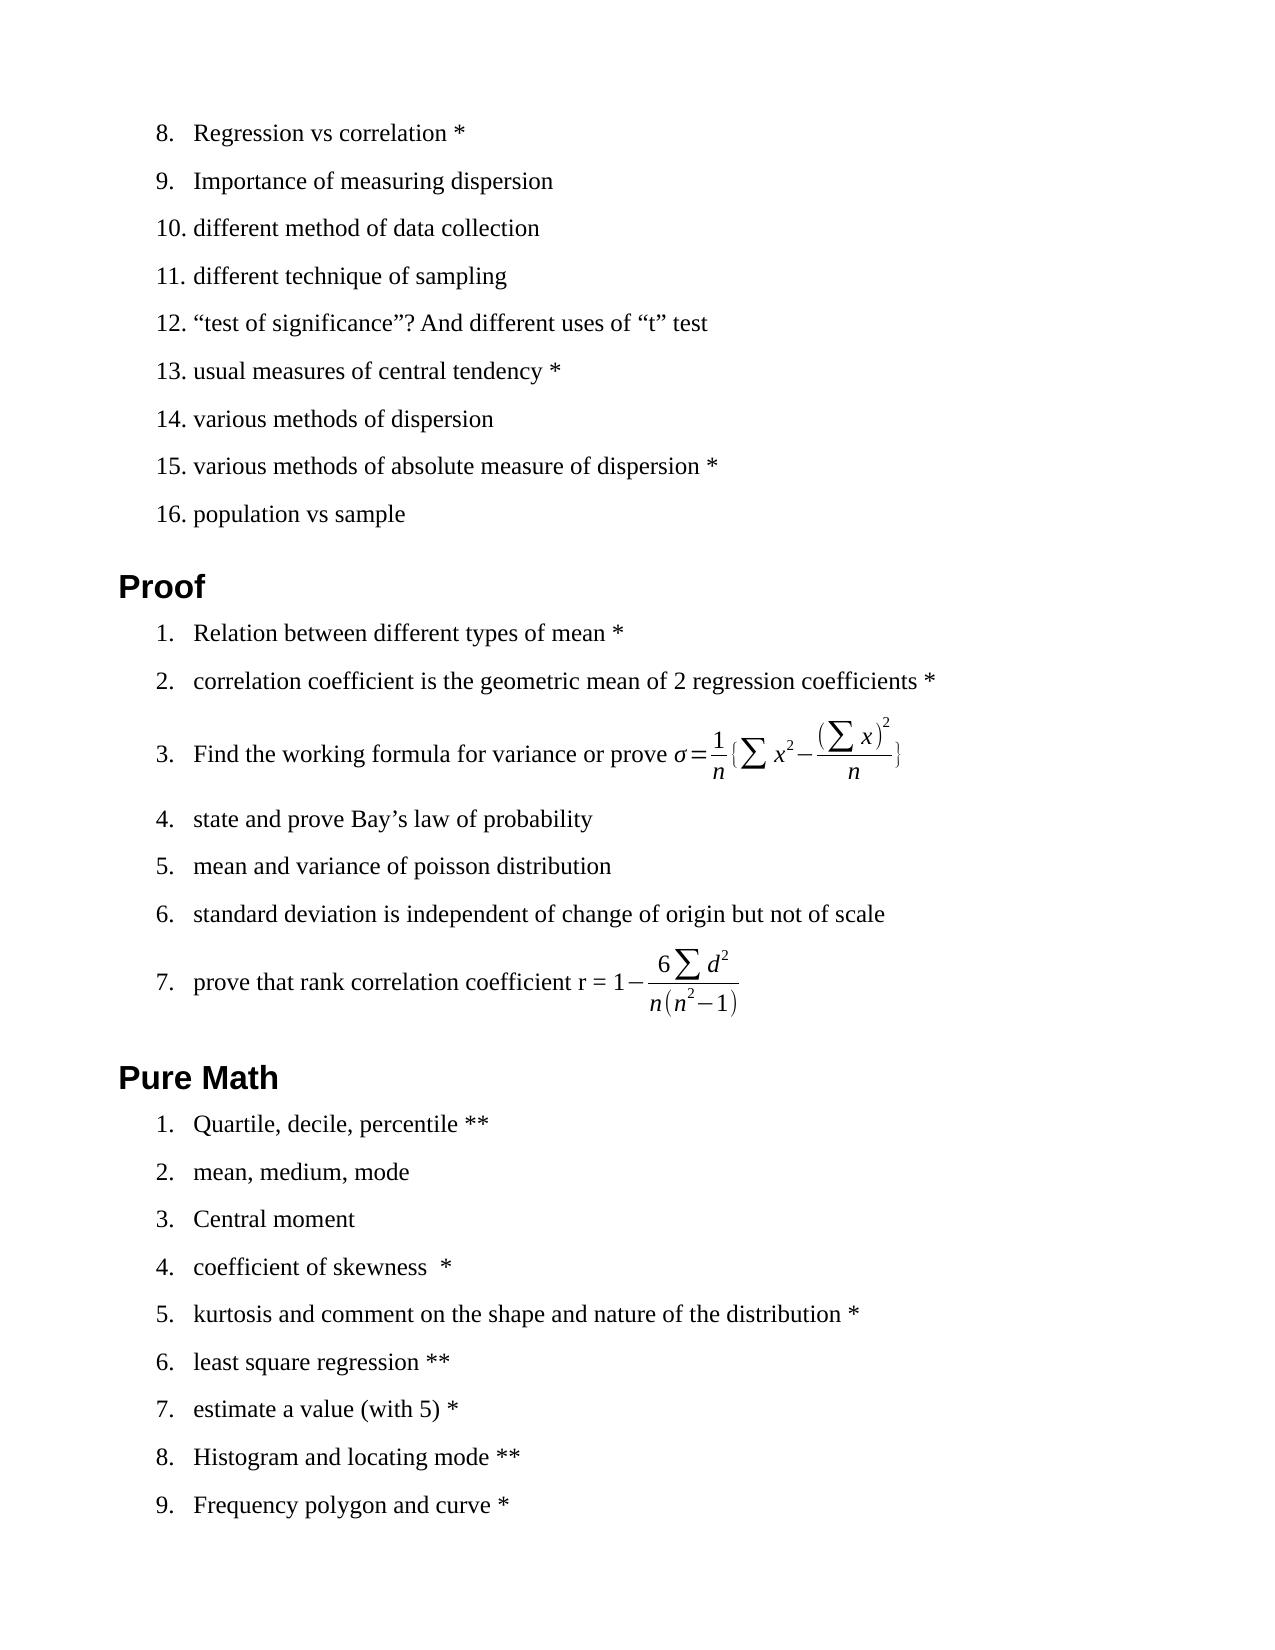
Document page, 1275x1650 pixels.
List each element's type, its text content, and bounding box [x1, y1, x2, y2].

list estimate a value (with 5) * [156, 1394, 1157, 1423]
list Relation between different types of mean * [156, 618, 1157, 647]
list Importance of measuring dispersion [156, 166, 1157, 194]
subtitle Proof [118, 567, 1157, 606]
list state and prove Bay’s law of probability [156, 804, 1157, 833]
list kurtosis and comment on the shape and nature of the distribution * [156, 1299, 1157, 1328]
list coefficient of skewness * [156, 1252, 1157, 1281]
list standard deviation is independent of change of origin but not of scale [156, 899, 1157, 928]
list prove that rank correlation coefficient r = [156, 947, 1157, 1018]
subtitle Pure Math [118, 1058, 1157, 1096]
list usual measures of central tendency * [156, 356, 1157, 385]
list “test of significance”? And different uses of “t” test [156, 308, 1157, 337]
list various methods of absolute measure of dispersion * [156, 451, 1157, 480]
list Regression vs correlation * [156, 118, 1157, 147]
list Quartile, decile, percentile ** [156, 1109, 1157, 1138]
list various methods of dispersion [156, 404, 1157, 432]
list mean, medium, mode [156, 1157, 1157, 1185]
list least square regression ** [156, 1347, 1157, 1376]
list Central moment [156, 1204, 1157, 1233]
list Histogram and locating mode ** [156, 1442, 1157, 1471]
list Find the working formula for variance or prove [156, 713, 1157, 785]
list mean and variance of poisson distribution [156, 851, 1157, 880]
list different technique of sampling [156, 261, 1157, 290]
list Frequency polygon and curve * [156, 1490, 1157, 1518]
list different method of data collection [156, 213, 1157, 242]
list population vs sample [156, 499, 1157, 528]
list correlation coefficient is the geometric mean of 2 regression coefficients * [156, 666, 1157, 695]
